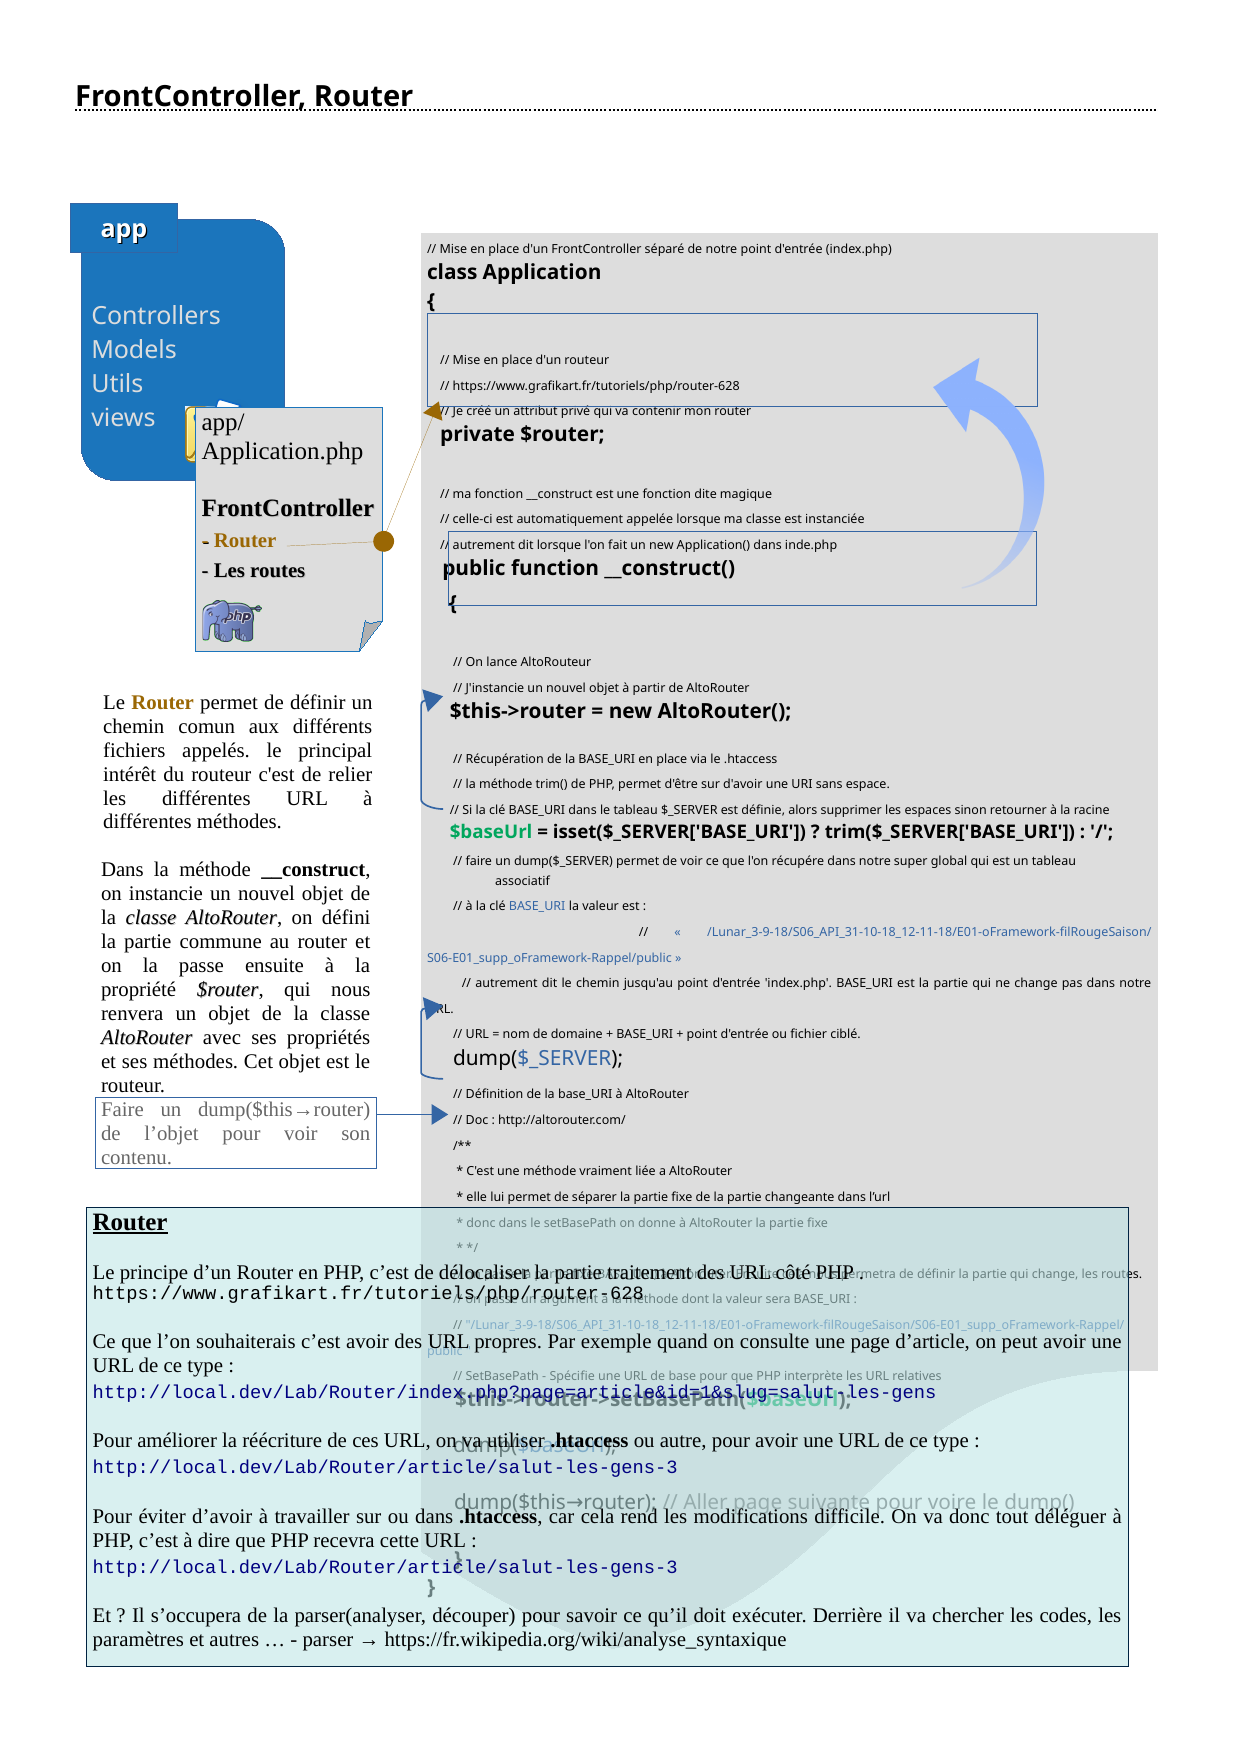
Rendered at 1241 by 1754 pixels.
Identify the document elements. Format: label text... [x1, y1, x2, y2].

text FrontController, Router [75, 75, 1165, 115]
picture [202, 600, 262, 642]
